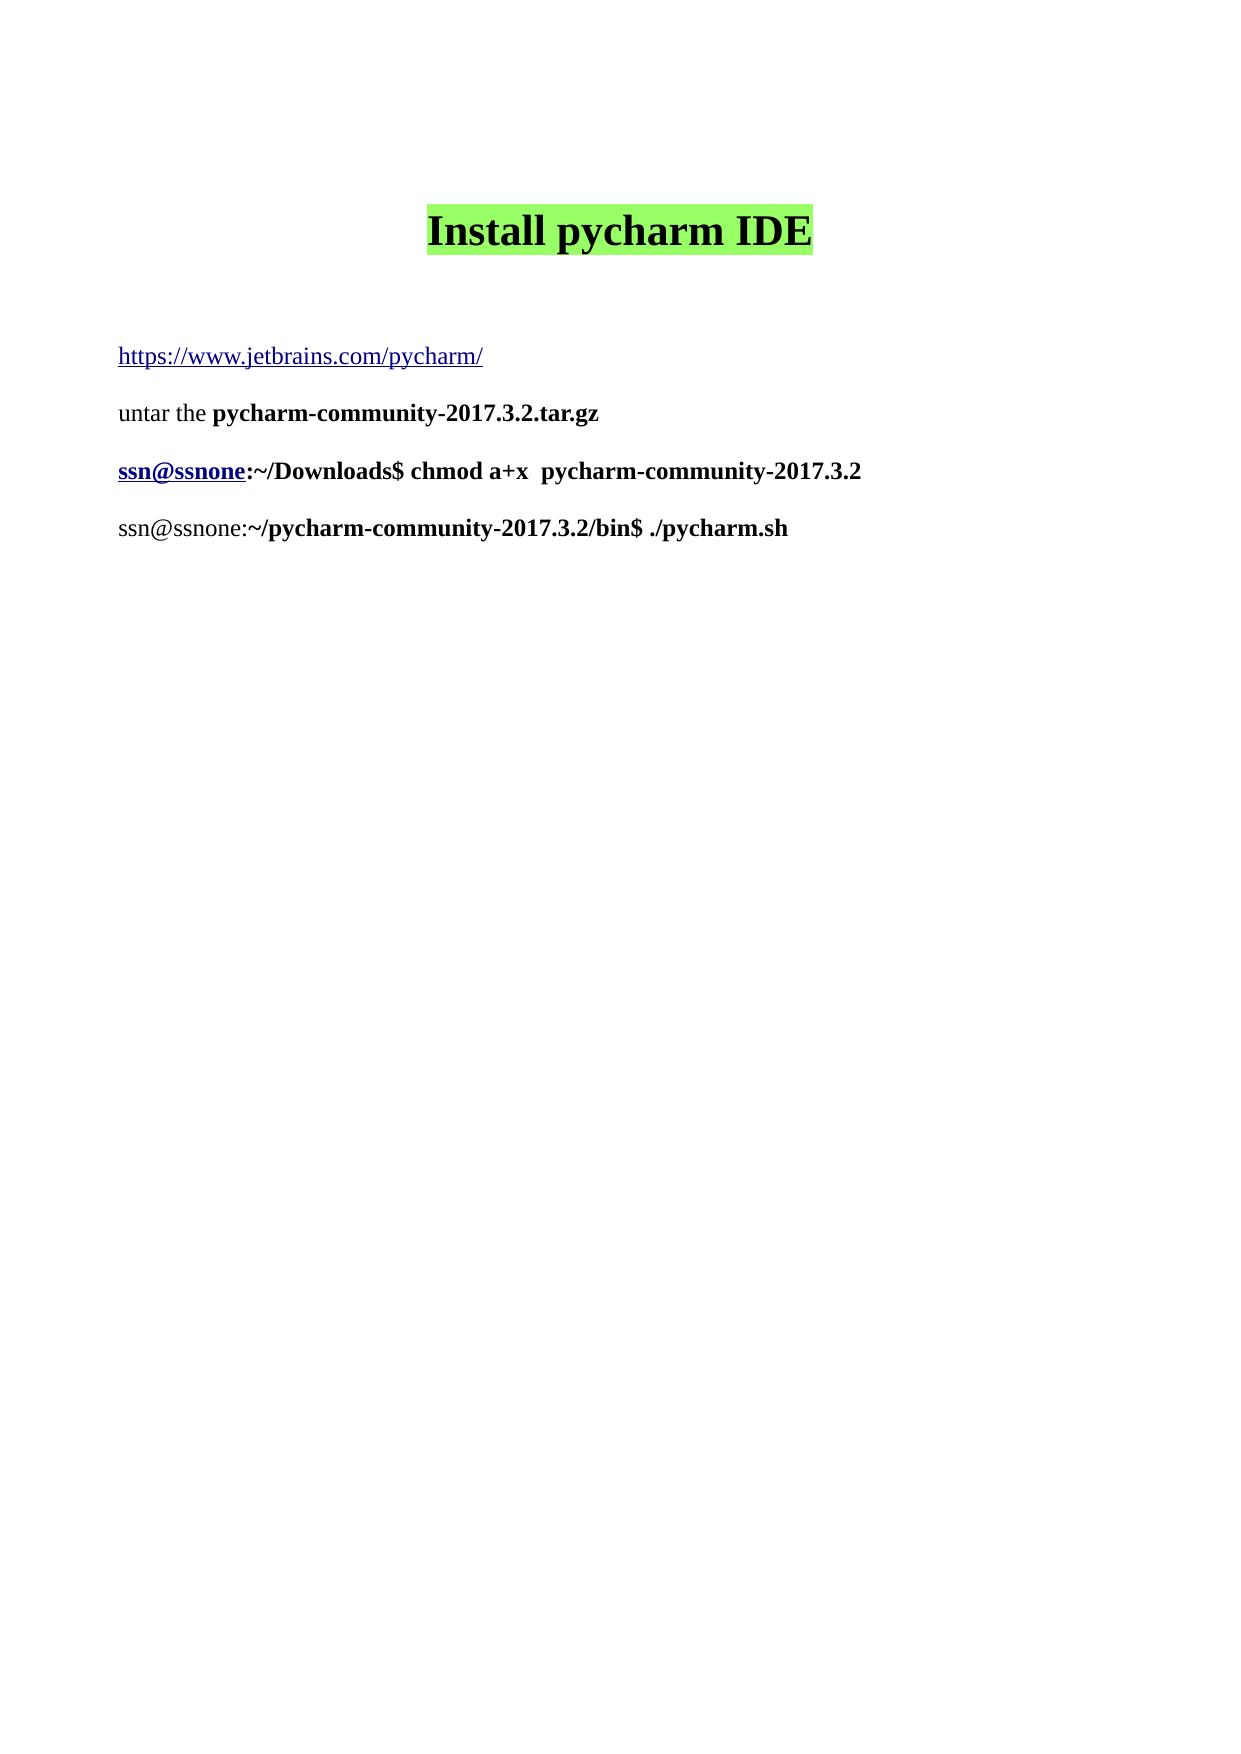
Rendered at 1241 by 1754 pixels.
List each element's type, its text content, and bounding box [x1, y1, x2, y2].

text Install pycharm IDE [118, 204, 1122, 255]
text https://www.jetbrains.com/pycharm/ [118, 341, 1122, 370]
text untar the pycharm-community-2017.3.2.tar.gz [118, 398, 1122, 427]
text ssn@ssnone:~/Downloads$ chmod a+x pycharm-community-2017.3.2 [118, 456, 1122, 485]
text ssn@ssnone:~/pycharm-community-2017.3.2/bin$ ./pycharm.sh [118, 513, 1122, 542]
